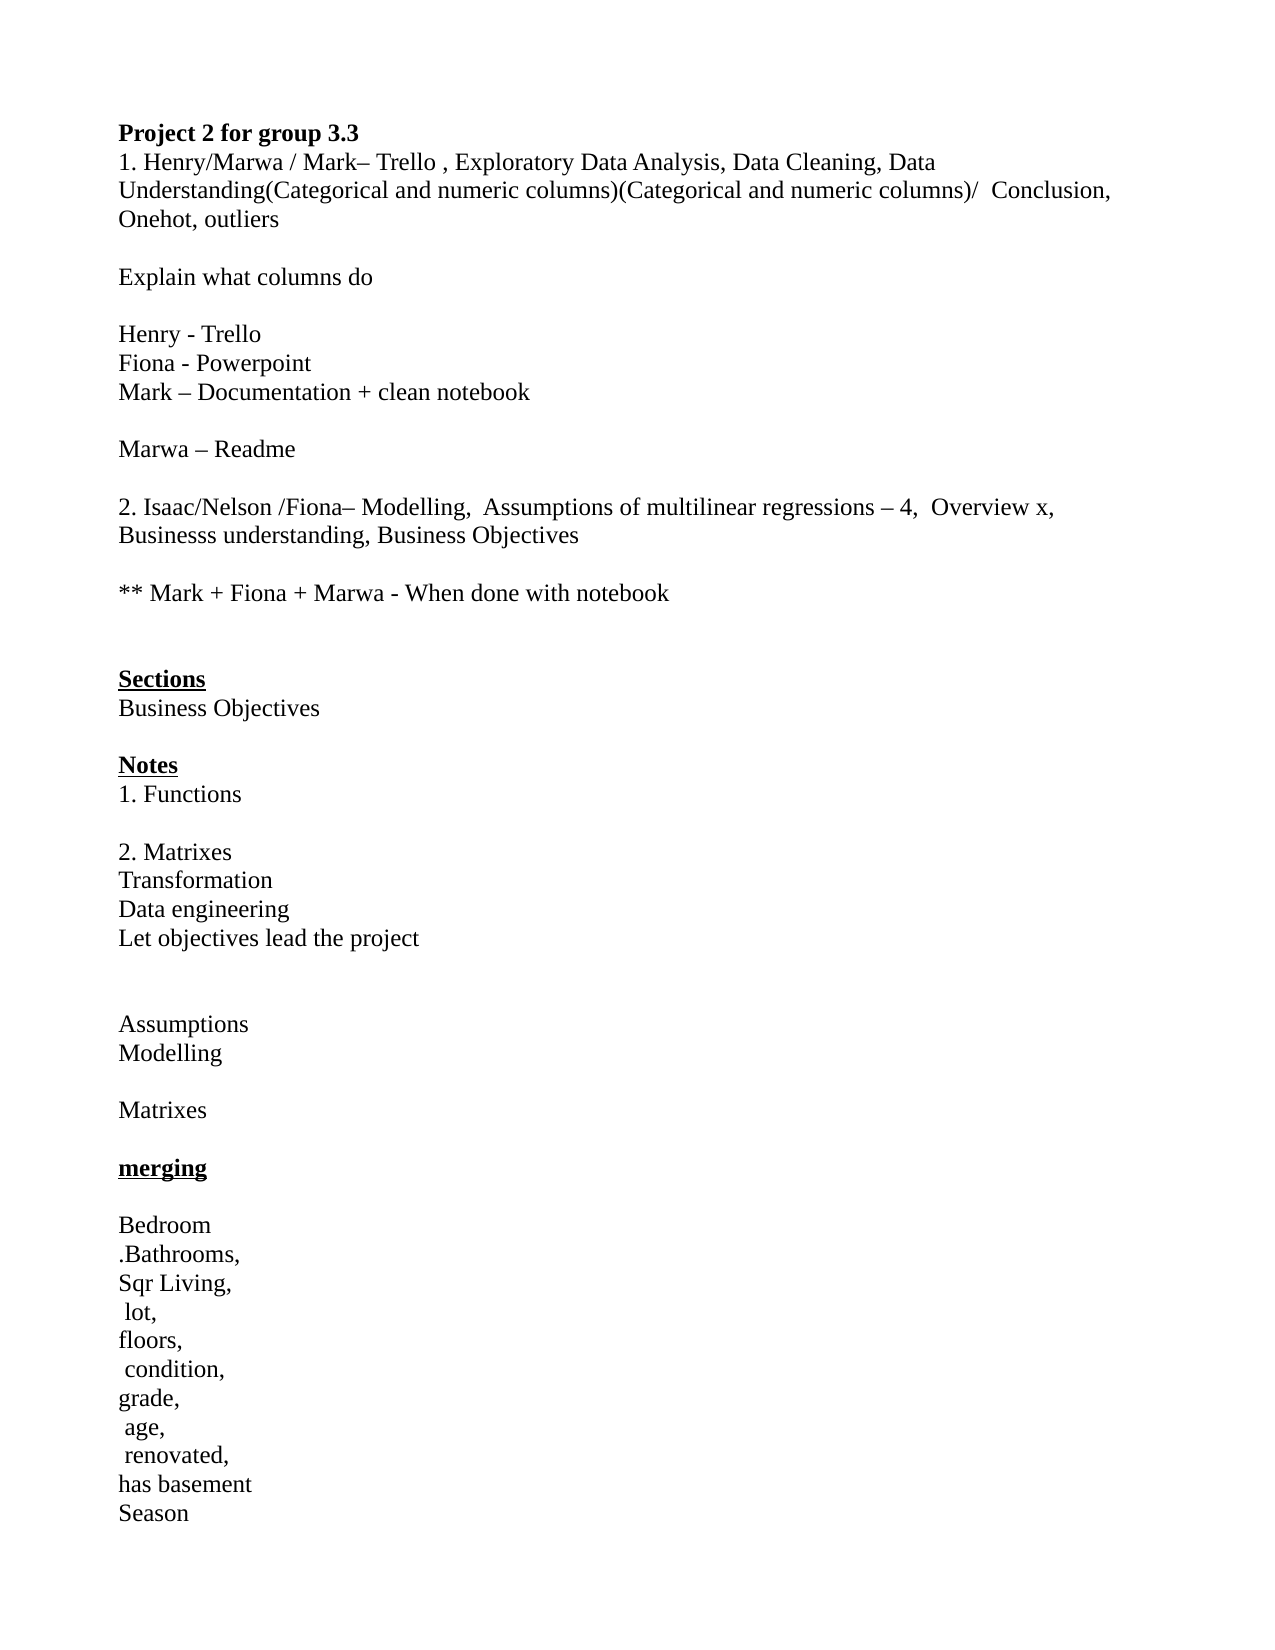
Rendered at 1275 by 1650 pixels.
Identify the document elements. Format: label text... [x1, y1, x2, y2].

text Let objectives lead the project [118, 923, 1157, 952]
text Sections [118, 664, 1157, 693]
text 2. Matrixes [118, 837, 1157, 866]
text Fiona - Powerpoint [118, 348, 1157, 377]
text has basement [118, 1469, 1157, 1498]
text age, [118, 1412, 1157, 1441]
text .Bathrooms, [118, 1239, 1157, 1268]
text 2. Isaac/Nelson /Fiona– Modelling, Assumptions of multilinear regressions – 4, Overview x, Businesss understanding, Business Objectives [118, 492, 1157, 549]
text Bedroom [118, 1211, 1157, 1239]
text Notes [118, 751, 1157, 779]
text renovated, [118, 1441, 1157, 1469]
text Mark – Documentation + clean notebook [118, 377, 1157, 406]
text lot, [118, 1297, 1157, 1326]
text ** Mark + Fiona + Marwa - When done with notebook [118, 578, 1157, 607]
text Matrixes [118, 1096, 1157, 1124]
text Marwa – Readme [118, 434, 1157, 463]
text 1. Functions [118, 779, 1157, 808]
text 1. Henry/Marwa / Mark– Trello , Exploratory Data Analysis, Data Cleaning, Data Understanding(Categorical and numeric columns)(Categorical and numeric columns)/ Conclusion, Onehot, outliers [118, 147, 1157, 233]
text Project 2 for group 3.3 [118, 118, 1157, 147]
text Sqr Living, [118, 1268, 1157, 1297]
text Henry - Trello [118, 319, 1157, 348]
text merging [118, 1153, 1157, 1182]
text floors, [118, 1326, 1157, 1354]
text Assumptions [118, 1009, 1157, 1038]
text Transformation [118, 866, 1157, 894]
text Business Objectives [118, 693, 1157, 722]
text Modelling [118, 1038, 1157, 1067]
text Data engineering [118, 894, 1157, 923]
text grade, [118, 1383, 1157, 1412]
text Explain what columns do [118, 262, 1157, 291]
text Season [118, 1498, 1157, 1527]
text condition, [118, 1354, 1157, 1383]
